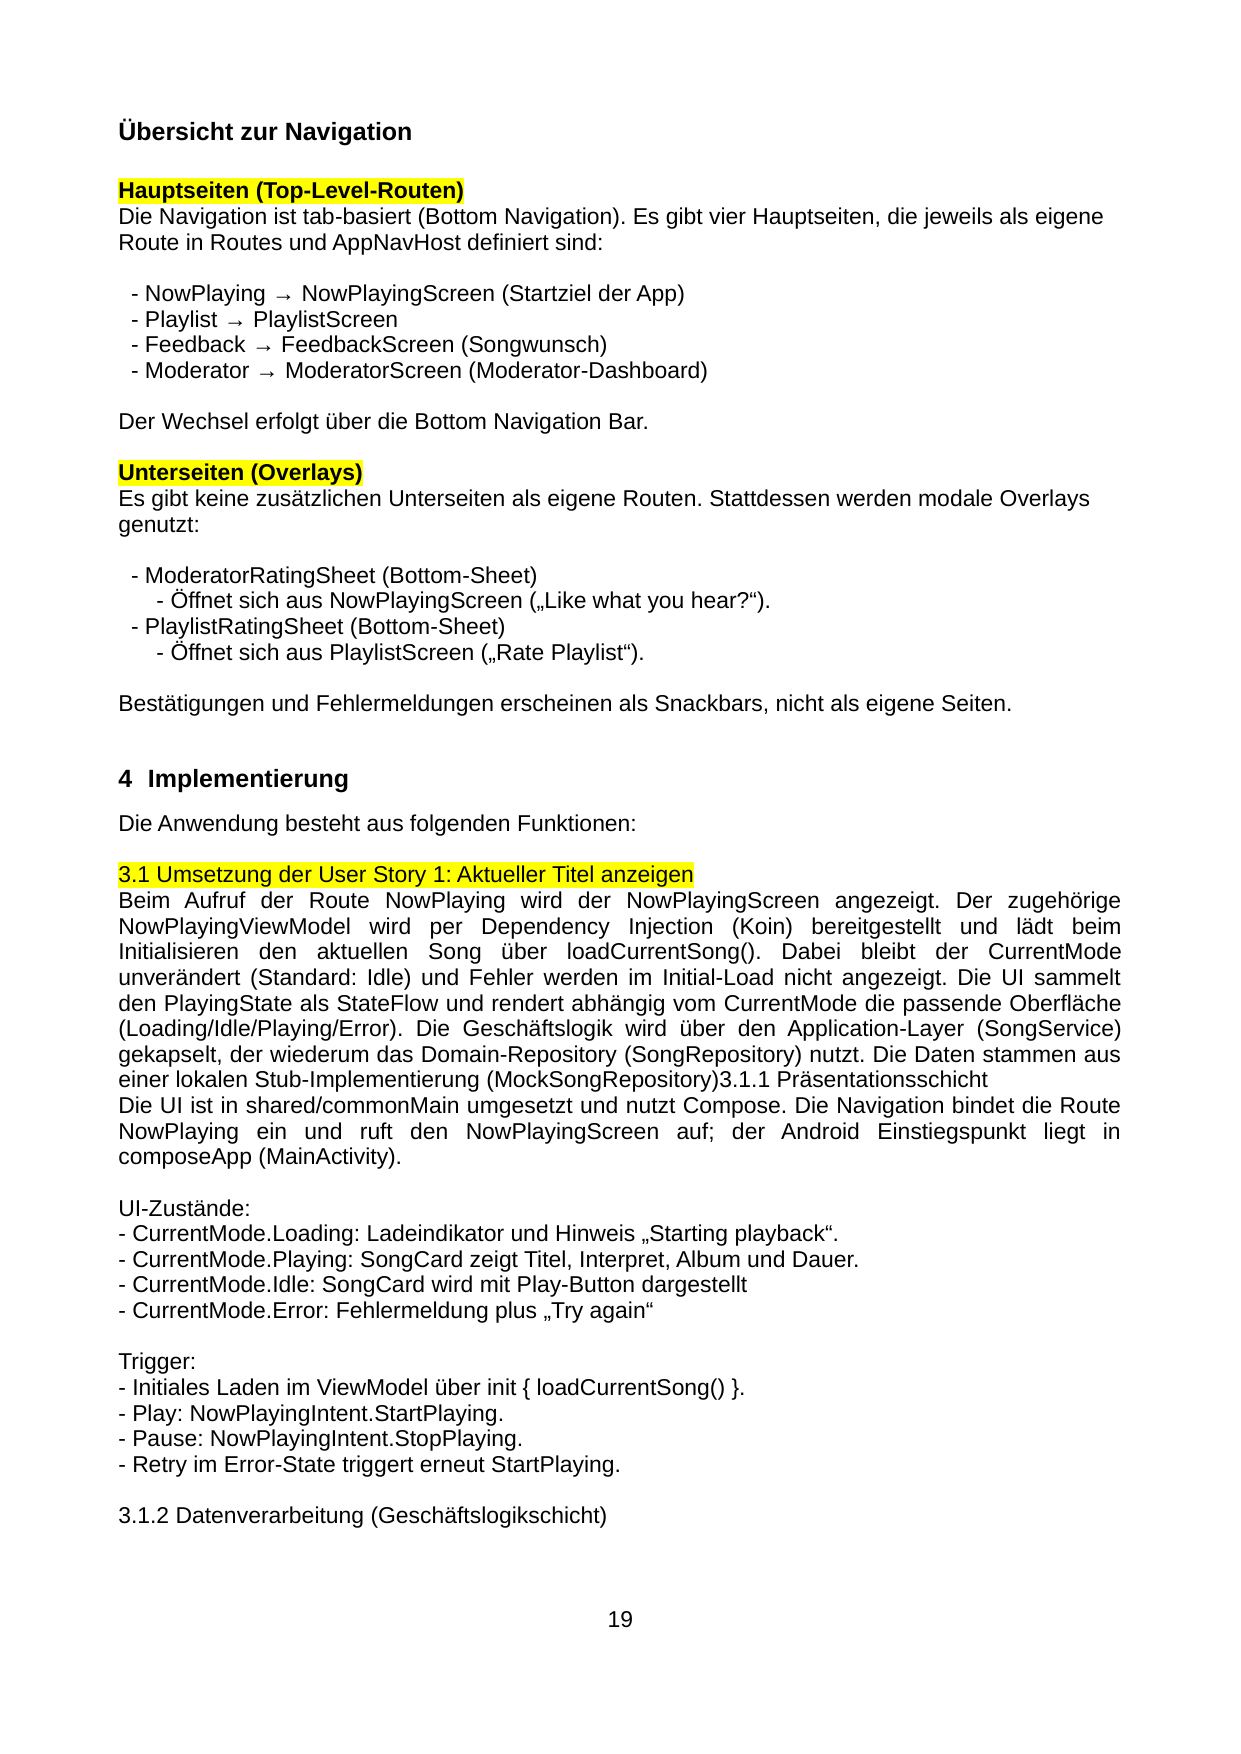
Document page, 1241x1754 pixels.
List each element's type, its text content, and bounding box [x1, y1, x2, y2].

text 3.1 Umsetzung der User Story 1: Aktueller Titel anzeigen [118, 862, 1122, 888]
text - Öffnet sich aus PlaylistScreen („Rate Playlist“). [118, 639, 1122, 665]
text Die Navigation ist tab‑basiert (Bottom Navigation). Es gibt vier Hauptseiten, die jeweils als eigene Route in Routes und AppNavHost definiert sind: [118, 204, 1122, 255]
text - Pause: NowPlayingIntent.StopPlaying. [118, 1426, 1122, 1452]
text - Playlist → PlaylistScreen [118, 306, 1122, 332]
text Die UI ist in shared/commonMain umgesetzt und nutzt Compose. Die Navigation bindet die Route NowPlaying ein und ruft den NowPlayingScreen auf; der Android Einstiegspunkt liegt in composeApp (MainActivity). [118, 1093, 1122, 1170]
text Bestätigungen und Fehlermeldungen erscheinen als Snackbars, nicht als eigene Seiten. [118, 691, 1122, 716]
text Beim Aufruf der Route NowPlaying wird der NowPlayingScreen angezeigt. Der zugehörige NowPlayingViewModel wird per Dependency Injection (Koin) bereitgestellt und lädt beim Initialisieren den aktuellen Song über loadCurrentSong(). Dabei bleibt der CurrentMode unverändert (Standard: Idle) und Fehler werden im Initial-Load nicht angezeigt. Die UI sammelt den PlayingState als StateFlow und rendert abhängig vom CurrentMode die passende Oberfläche (Loading/Idle/Playing/Error). Die Geschäftslogik wird über den Application-Layer (SongService) gekapselt, der wiederum das Domain-Repository (SongRepository) nutzt. Die Daten stammen aus einer lokalen Stub-Implementierung (MockSongRepository)3.1.1 Präsentationsschicht [118, 888, 1122, 1093]
text - CurrentMode.Error: Fehlermeldung plus „Try again“ [118, 1298, 1122, 1323]
text - Retry im Error-State triggert erneut StartPlaying. [118, 1452, 1122, 1477]
text Hauptseiten (Top-Level-Routen) [118, 178, 1122, 204]
subtitle Übersicht zur Navigation [118, 118, 1122, 146]
text - PlaylistRatingSheet (Bottom‑Sheet) [118, 614, 1122, 639]
text - Feedback → FeedbackScreen (Songwunsch) [118, 332, 1122, 357]
text - Öffnet sich aus NowPlayingScreen („Like what you hear?“). [118, 588, 1122, 614]
text - CurrentMode.Playing: SongCard zeigt Titel, Interpret, Album und Dauer. - CurrentMode.Idle: SongCard wird mit Play-Button dargestellt [118, 1247, 1122, 1298]
text Der Wechsel erfolgt über die Bottom Navigation Bar. [118, 409, 1122, 434]
text - NowPlaying → NowPlayingScreen (Startziel der App) [118, 281, 1122, 306]
text - Initiales Laden im ViewModel über init { loadCurrentSong() }. [118, 1375, 1122, 1400]
text Trigger: [118, 1349, 1122, 1375]
text UI-Zustände: [118, 1195, 1122, 1221]
text - Play: NowPlayingIntent.StartPlaying. [118, 1400, 1122, 1426]
text Unterseiten (Overlays) Es gibt keine zusätzlichen Unterseiten als eigene Routen. Stattdessen werden modale Overlays genutzt: [118, 460, 1122, 537]
text 3.1.2 Datenverarbeitung (Geschäftslogikschicht) [118, 1503, 1122, 1528]
text Die Anwendung besteht aus folgenden Funktionen: [118, 811, 1122, 837]
text - Moderator → ModeratorScreen (Moderator‑Dashboard) [118, 357, 1122, 383]
text - ModeratorRatingSheet (Bottom‑Sheet) [118, 562, 1122, 588]
subtitle Implementierung [118, 765, 1122, 793]
text - CurrentMode.Loading: Ladeindikator und Hinweis „Starting playback“. [118, 1221, 1122, 1247]
